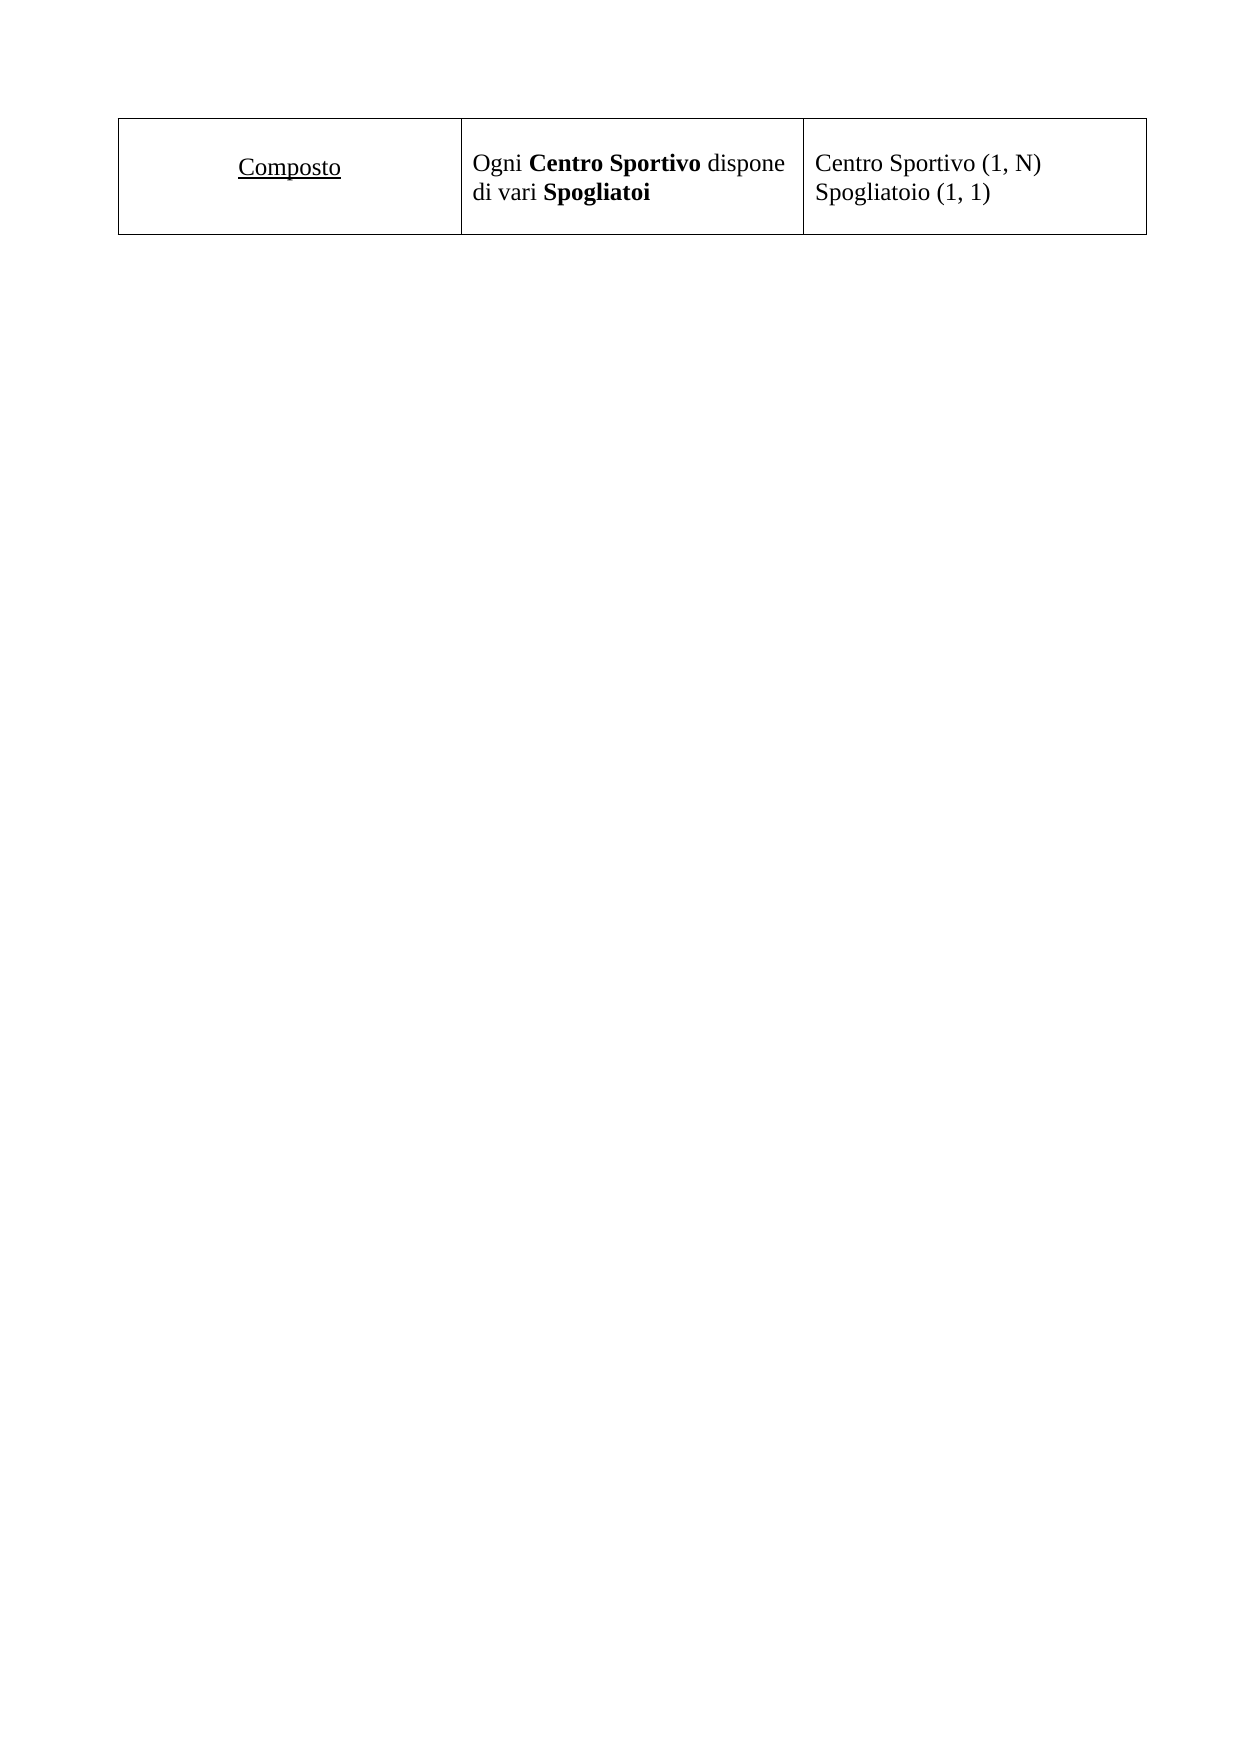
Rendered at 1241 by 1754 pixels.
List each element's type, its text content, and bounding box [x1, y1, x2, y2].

table_cell Ogni Centro Sportivo dispone di vari Spogliatoi [462, 119, 803, 234]
table_cell Centro Sportivo (1, N) Spogliatoio (1, 1) [804, 119, 1146, 234]
table_cell Composto [119, 119, 461, 234]
